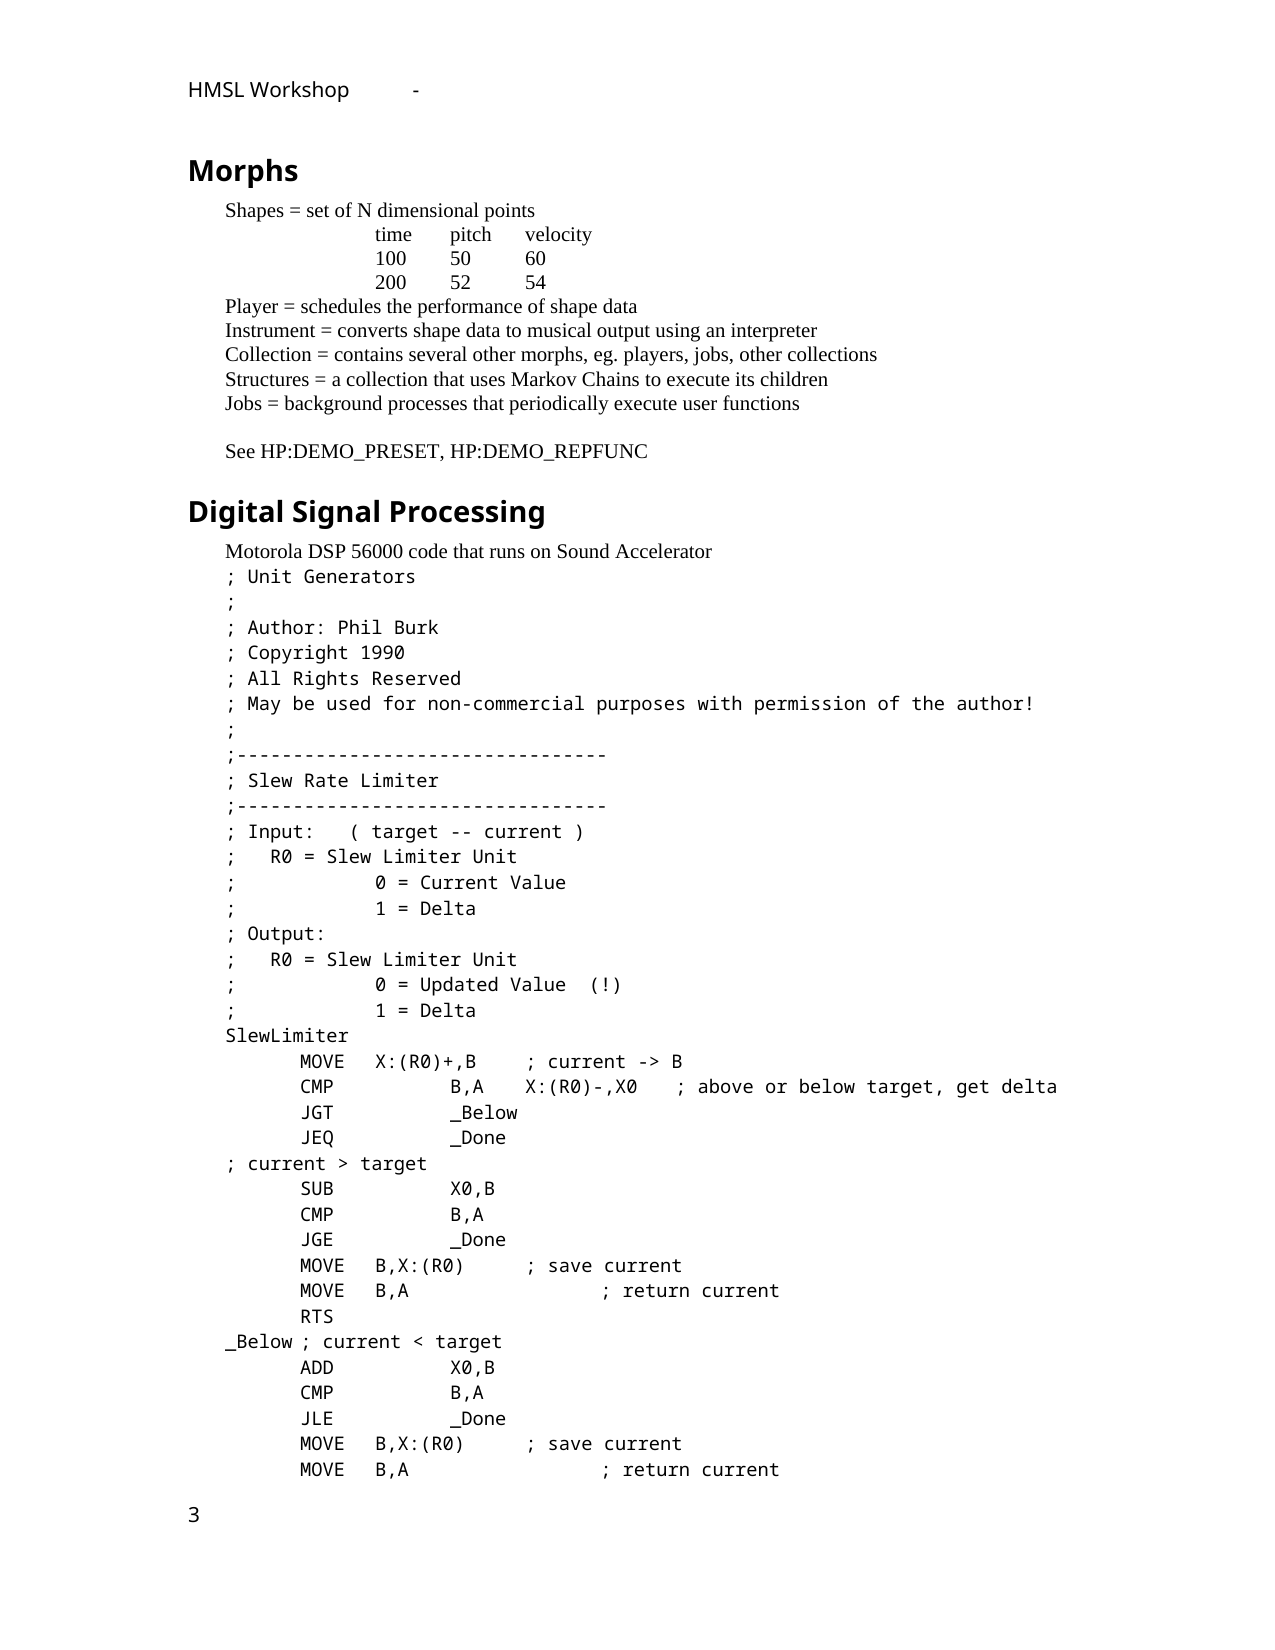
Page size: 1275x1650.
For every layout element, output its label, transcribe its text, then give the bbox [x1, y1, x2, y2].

text MOVE B,A ; return current [225, 1278, 1087, 1303]
text Shapes = set of N dimensional points [225, 198, 1087, 222]
text Motorola DSP 56000 code that runs on Sound Accelerator [225, 539, 1087, 563]
text Structures = a collection that uses Markov Chains to execute its children [225, 366, 1087, 391]
text CMP B,A [225, 1201, 1087, 1227]
text Collection = contains several other morphs, eg. players, jobs, other collections [225, 342, 1087, 366]
subtitle Digital Signal Processing [187, 491, 1087, 531]
text MOVE B,X:(R0) ; save current [225, 1252, 1087, 1278]
text ; [225, 716, 1087, 742]
text _Below ; current < target [225, 1329, 1087, 1354]
text ; All Rights Reserved [225, 665, 1087, 691]
text ; 1 = Delta [225, 997, 1087, 1022]
text ; Output: [225, 920, 1087, 946]
text ; Unit Generators [225, 563, 1087, 588]
text MOVE X:(R0)+,B ; current -> B [225, 1048, 1087, 1073]
text ; Slew Rate Limiter [225, 767, 1087, 793]
text ; R0 = Slew Limiter Unit [225, 844, 1087, 869]
text SlewLimiter [225, 1022, 1087, 1048]
text MOVE B,X:(R0) ; save current [225, 1431, 1087, 1456]
text 200 52 54 [225, 270, 1087, 294]
text ; Input: ( target -- current ) [225, 818, 1087, 844]
text ; 0 = Current Value [225, 869, 1087, 895]
text JEQ _Done [225, 1124, 1087, 1150]
text MOVE B,A ; return current [225, 1456, 1087, 1482]
text RTS [225, 1303, 1087, 1329]
text ;--------------------------------- [225, 742, 1087, 767]
text JGT _Below [225, 1099, 1087, 1124]
text Jobs = background processes that periodically execute user functions [225, 391, 1087, 414]
text ; 0 = Updated Value (!) [225, 971, 1087, 997]
text ADD X0,B [225, 1354, 1087, 1380]
text JGE _Done [225, 1227, 1087, 1252]
text CMP B,A X:(R0)-,X0 ; above or below target, get delta [225, 1073, 1087, 1099]
text time pitch velocity [225, 222, 1087, 246]
text ; [225, 588, 1087, 614]
text SUB X0,B [225, 1176, 1087, 1201]
text ;--------------------------------- [225, 793, 1087, 818]
text JLE _Done [225, 1405, 1087, 1431]
text ; May be used for non-commercial purposes with permission of the author! [225, 691, 1087, 716]
text ; Author: Phil Burk [225, 614, 1087, 639]
text ; 1 = Delta [225, 895, 1087, 920]
text Instrument = converts shape data to musical output using an interpreter [225, 318, 1087, 342]
text 100 50 60 [225, 246, 1087, 270]
text ; R0 = Slew Limiter Unit [225, 946, 1087, 971]
text Player = schedules the performance of shape data [225, 294, 1087, 318]
subtitle Morphs [187, 150, 1087, 190]
text CMP B,A [225, 1380, 1087, 1405]
text See HP:DEMO_PRESET, HP:DEMO_REPFUNC [225, 439, 1087, 463]
text ; Copyright 1990 [225, 639, 1087, 665]
text ; current > target [225, 1150, 1087, 1176]
